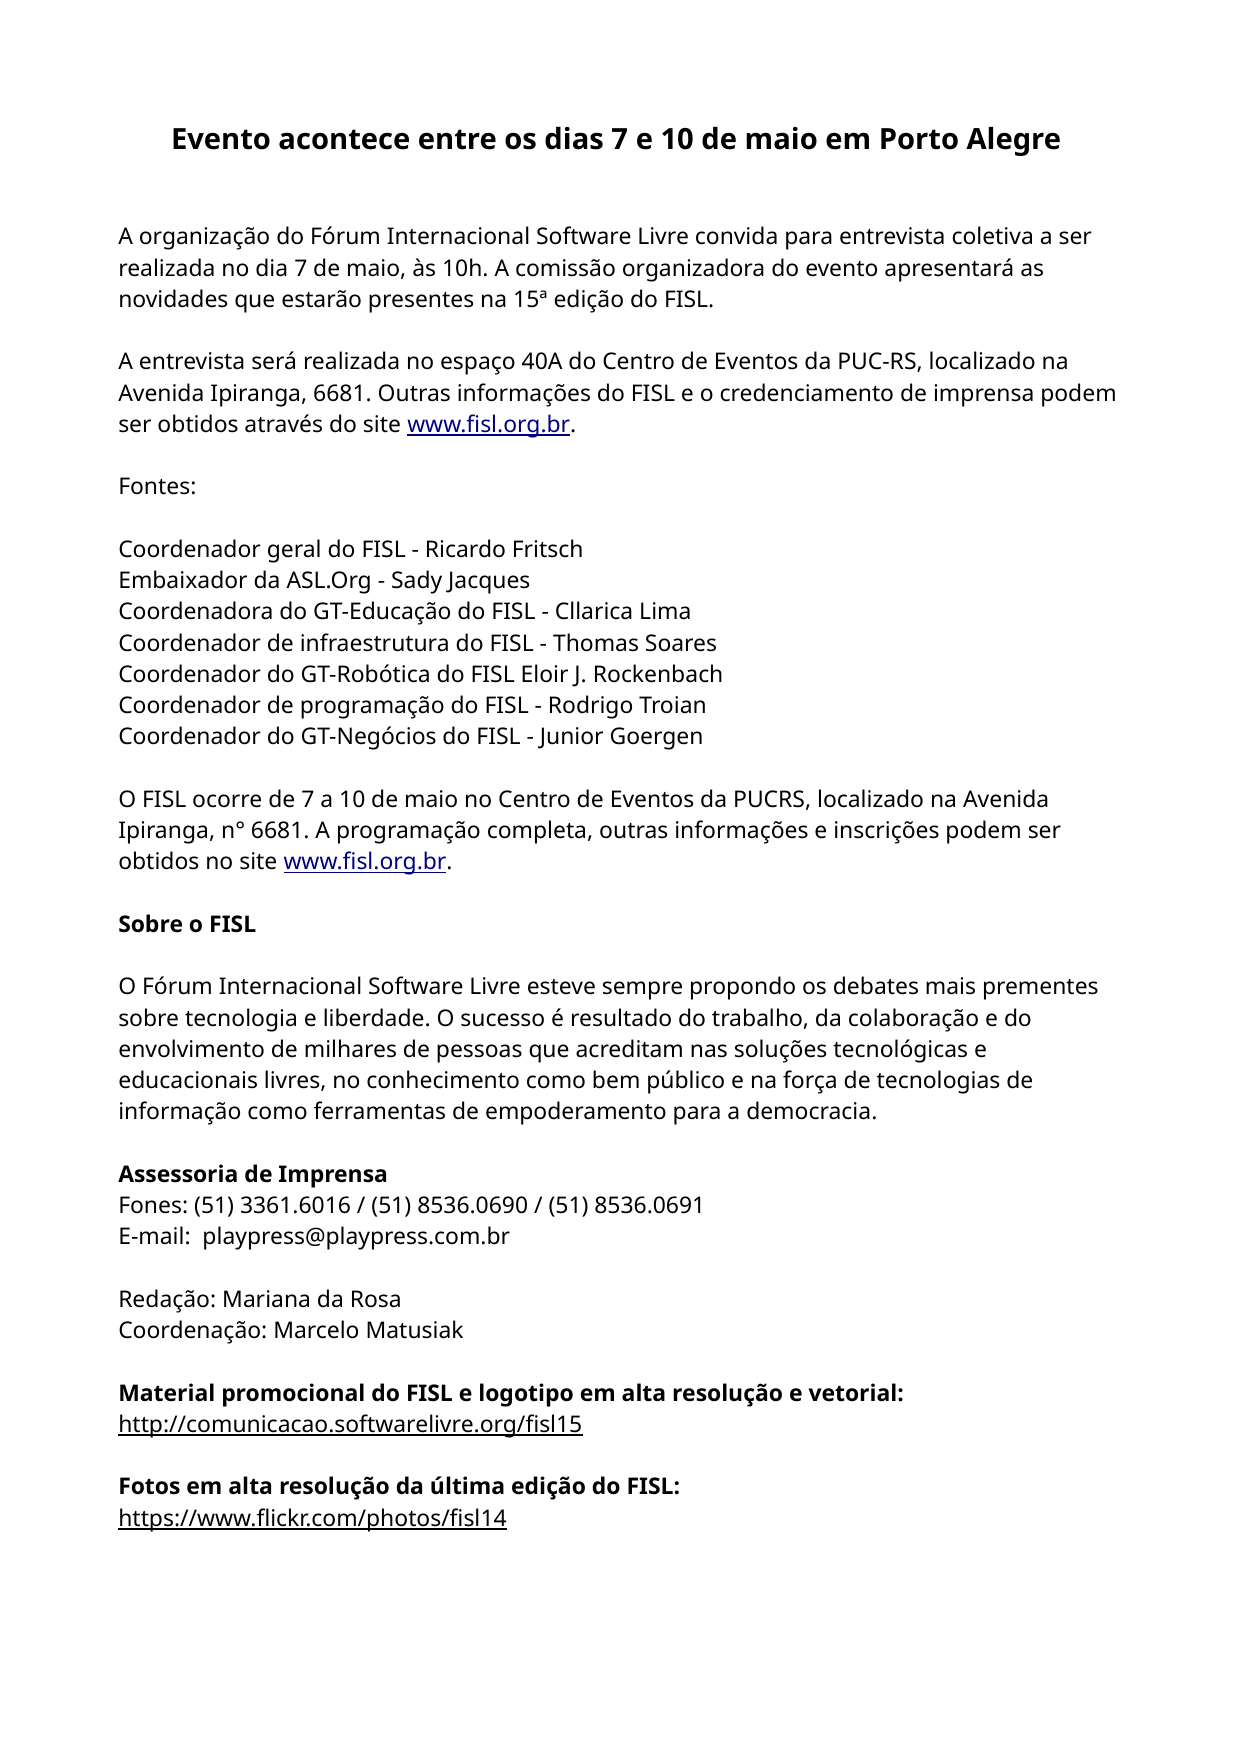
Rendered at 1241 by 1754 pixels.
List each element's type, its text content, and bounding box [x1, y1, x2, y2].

text https://www.flickr.com/photos/fisl14 [118, 1502, 1122, 1533]
text Coordenador do GT-Robótica do FISL Eloir J. Rockenbach [118, 658, 1122, 689]
text http://comunicacao.softwarelivre.org/fisl15 [118, 1408, 1122, 1439]
text Fontes: [118, 470, 1122, 502]
text Coordenador de programação do FISL - Rodrigo Troian [118, 689, 1122, 720]
text A entrevista será realizada no espaço 40A do Centro de Eventos da PUC-RS, localizado na Avenida Ipiranga, 6681. Outras informações do FISL e o credenciamento de imprensa podem ser obtidos através do site www.fisl.org.br. [118, 345, 1122, 439]
text O FISL ocorre de 7 a 10 de maio no Centro de Eventos da PUCRS, localizado na Avenida Ipiranga, n° 6681. A programação completa, outras informações e inscrições podem ser obtidos no site www.fisl.org.br. [118, 783, 1122, 877]
text O Fórum Internacional Software Livre esteve sempre propondo os debates mais prementes sobre tecnologia e liberdade. O sucesso é resultado do trabalho, da colaboração e do envolvimento de milhares de pessoas que acreditam nas soluções tecnológicas e educacionais livres, no conhecimento como bem público e na força de tecnologias de informação como ferramentas de empoderamento para a democracia. [118, 970, 1122, 1127]
text Evento acontece entre os dias 7 e 10 de maio em Porto Alegre [118, 118, 1122, 158]
text Coordenador de infraestrutura do FISL - Thomas Soares [118, 627, 1122, 658]
text Sobre o FISL [118, 908, 1122, 939]
text E-mail: playpress@playpress.com.br [118, 1220, 1122, 1252]
text Redação: Mariana da Rosa [118, 1283, 1122, 1314]
text Material promocional do FISL e logotipo em alta resolução e vetorial: [118, 1377, 1122, 1408]
text Coordenadora do GT-Educação do FISL - Cllarica Lima [118, 595, 1122, 627]
text Assessoria de Imprensa [118, 1158, 1122, 1189]
text Embaixador da ASL.Org - Sady Jacques [118, 564, 1122, 595]
text Coordenador do GT-Negócios do FISL - Junior Goergen [118, 720, 1122, 752]
text A organização do Fórum Internacional Software Livre convida para entrevista coletiva a ser realizada no dia 7 de maio, às 10h. A comissão organizadora do evento apresentará as novidades que estarão presentes na 15ª edição do FISL. [118, 220, 1122, 314]
text Fotos em alta resolução da última edição do FISL: [118, 1470, 1122, 1502]
text Fones: (51) 3361.6016 / (51) 8536.0690 / (51) 8536.0691 [118, 1189, 1122, 1220]
text Coordenador geral do FISL - Ricardo Fritsch [118, 533, 1122, 564]
text Coordenação: Marcelo Matusiak [118, 1314, 1122, 1345]
